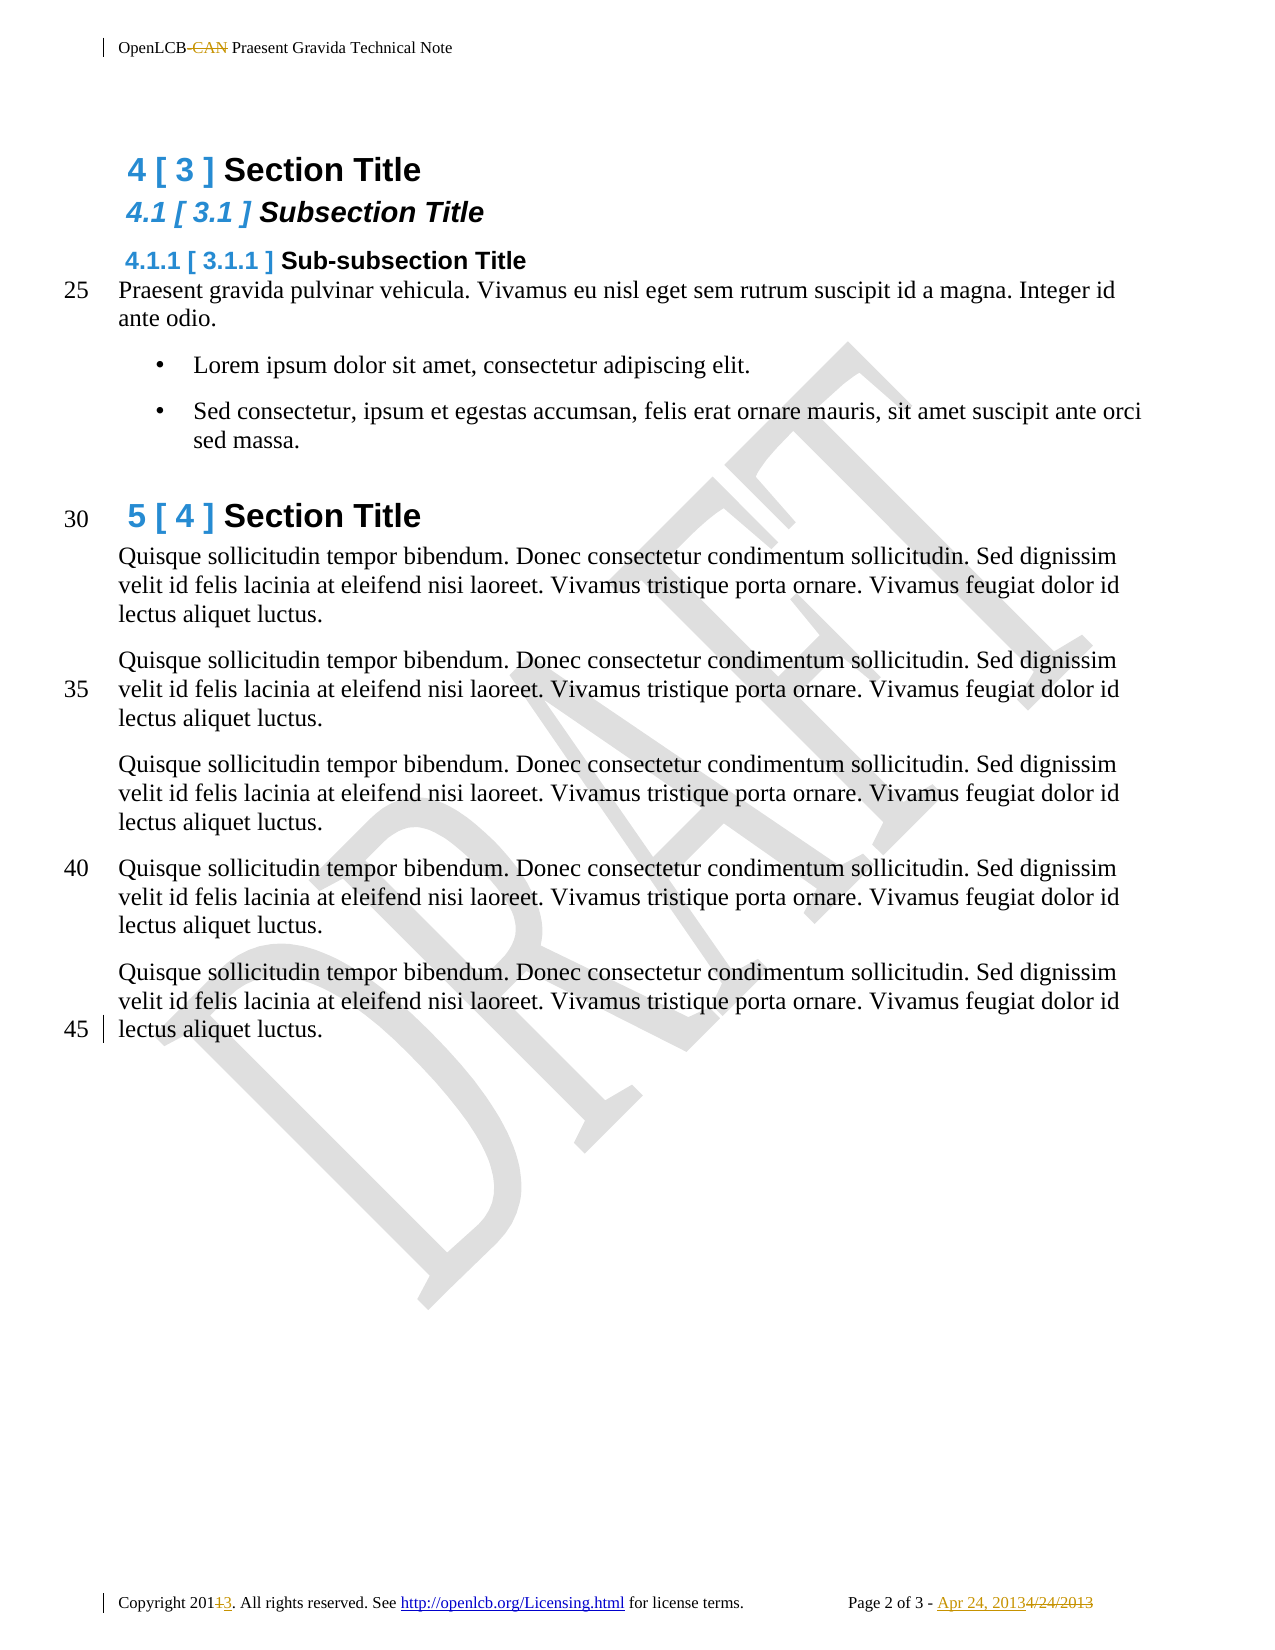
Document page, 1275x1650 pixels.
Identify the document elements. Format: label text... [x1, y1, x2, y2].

text Quisque sollicitudin tempor bibendum. Donec consectetur condimentum sollicitudin. Sed dignissim velit id felis lacinia at eleifend nisi laoreet. Vivamus tristique porta ornare. Vivamus feugiat dolor id lectus aliquet luctus. [118, 645, 791, 731]
text Quisque sollicitudin tempor bibendum. Donec consectetur condimentum sollicitudin. Sed dignissim velit id felis lacinia at eleifend nisi laoreet. Vivamus tristique porta ornare. Vivamus feugiat dolor id lectus aliquet luctus. [118, 541, 687, 627]
text Quisque sollicitudin tempor bibendum. Donec consectetur condimentum sollicitudin. Sed dignissim velit id felis lacinia at eleifend nisi laoreet. Vivamus tristique porta ornare. Vivamus feugiat dolor id lectus aliquet luctus. [211, 977, 396, 1043]
subtitle Section Title [118, 150, 1157, 188]
text Quisque sollicitudin tempor bibendum. Donec consectetur condimentum sollicitudin. Sed dignissim velit id felis lacinia at eleifend nisi laoreet. Vivamus tristique porta ornare. Vivamus feugiat dolor id lectus aliquet luctus. [579, 749, 701, 835]
text Praesent gravida pulvinar vehicula. Vivamus eu nisl eget sem rutrum suscipit id a magna. Integer id ante odio. [118, 275, 1157, 332]
text Quisque sollicitudin tempor bibendum. Donec consectetur condimentum sollicitudin. Sed dignissim velit id felis lacinia at eleifend nisi laoreet. Vivamus tristique porta ornare. Vivamus feugiat dolor id lectus aliquet luctus. [670, 853, 1157, 939]
list Sed consectetur, ipsum et egestas accumsan, felis erat ornare mauris, sit amet suscipit ante orci sed massa. [819, 396, 1157, 454]
text Quisque sollicitudin tempor bibendum. Donec consectetur condimentum sollicitudin. Sed dignissim velit id felis lacinia at eleifend nisi laoreet. Vivamus tristique porta ornare. Vivamus feugiat dolor id lectus aliquet luctus. [118, 957, 234, 1043]
subtitle Subsection Title [118, 195, 1157, 228]
list Sed consectetur, ipsum et egestas accumsan, felis erat ornare mauris, sit amet suscipit ante orci sed massa. [156, 396, 792, 454]
text Quisque sollicitudin tempor bibendum. Donec consectetur condimentum sollicitudin. Sed dignissim velit id felis lacinia at eleifend nisi laoreet. Vivamus tristique porta ornare. Vivamus feugiat dolor id lectus aliquet luctus. [502, 975, 666, 1043]
text Quisque sollicitudin tempor bibendum. Donec consectetur condimentum sollicitudin. Sed dignissim velit id felis lacinia at eleifend nisi laoreet. Vivamus tristique porta ornare. Vivamus feugiat dolor id lectus aliquet luctus. [118, 749, 618, 835]
text Quisque sollicitudin tempor bibendum. Donec consectetur condimentum sollicitudin. Sed dignissim velit id felis lacinia at eleifend nisi laoreet. Vivamus tristique porta ornare. Vivamus feugiat dolor id lectus aliquet luctus. [366, 853, 515, 939]
subtitle Section Title [118, 497, 691, 535]
text Quisque sollicitudin tempor bibendum. Donec consectetur condimentum sollicitudin. Sed dignissim velit id felis lacinia at eleifend nisi laoreet. Vivamus tristique porta ornare. Vivamus feugiat dolor id lectus aliquet luctus. [336, 957, 506, 1043]
text Quisque sollicitudin tempor bibendum. Donec consectetur condimentum sollicitudin. Sed dignissim velit id felis lacinia at eleifend nisi laoreet. Vivamus tristique porta ornare. Vivamus feugiat dolor id lectus aliquet luctus. [567, 957, 1157, 1043]
list Lorem ipsum dolor sit amet, consectetur adipiscing elit. [156, 350, 838, 379]
text Quisque sollicitudin tempor bibendum. Donec consectetur condimentum sollicitudin. Sed dignissim velit id felis lacinia at eleifend nisi laoreet. Vivamus tristique porta ornare. Vivamus feugiat dolor id lectus aliquet luctus. [945, 541, 1157, 627]
text Quisque sollicitudin tempor bibendum. Donec consectetur condimentum sollicitudin. Sed dignissim velit id felis lacinia at eleifend nisi laoreet. Vivamus tristique porta ornare. Vivamus feugiat dolor id lectus aliquet luctus. [852, 749, 1157, 835]
subtitle [735, 497, 896, 535]
text Quisque sollicitudin tempor bibendum. Donec consectetur condimentum sollicitudin. Sed dignissim velit id felis lacinia at eleifend nisi laoreet. Vivamus tristique porta ornare. Vivamus feugiat dolor id lectus aliquet luctus. [507, 853, 690, 939]
text Quisque sollicitudin tempor bibendum. Donec consectetur condimentum sollicitudin. Sed dignissim velit id felis lacinia at eleifend nisi laoreet. Vivamus tristique porta ornare. Vivamus feugiat dolor id lectus aliquet luctus. [666, 541, 988, 627]
text Quisque sollicitudin tempor bibendum. Donec consectetur condimentum sollicitudin. Sed dignissim velit id felis lacinia at eleifend nisi laoreet. Vivamus tristique porta ornare. Vivamus feugiat dolor id lectus aliquet luctus. [800, 645, 1157, 731]
list [858, 350, 1157, 379]
subtitle Sub-subsection Title [118, 246, 1157, 275]
text Quisque sollicitudin tempor bibendum. Donec consectetur condimentum sollicitudin. Sed dignissim velit id felis lacinia at eleifend nisi laoreet. Vivamus tristique porta ornare. Vivamus feugiat dolor id lectus aliquet luctus. [118, 853, 402, 939]
subtitle [901, 497, 1157, 535]
subtitle [693, 509, 753, 535]
text Quisque sollicitudin tempor bibendum. Donec consectetur condimentum sollicitudin. Sed dignissim velit id felis lacinia at eleifend nisi laoreet. Vivamus tristique porta ornare. Vivamus feugiat dolor id lectus aliquet luctus. [670, 749, 882, 835]
